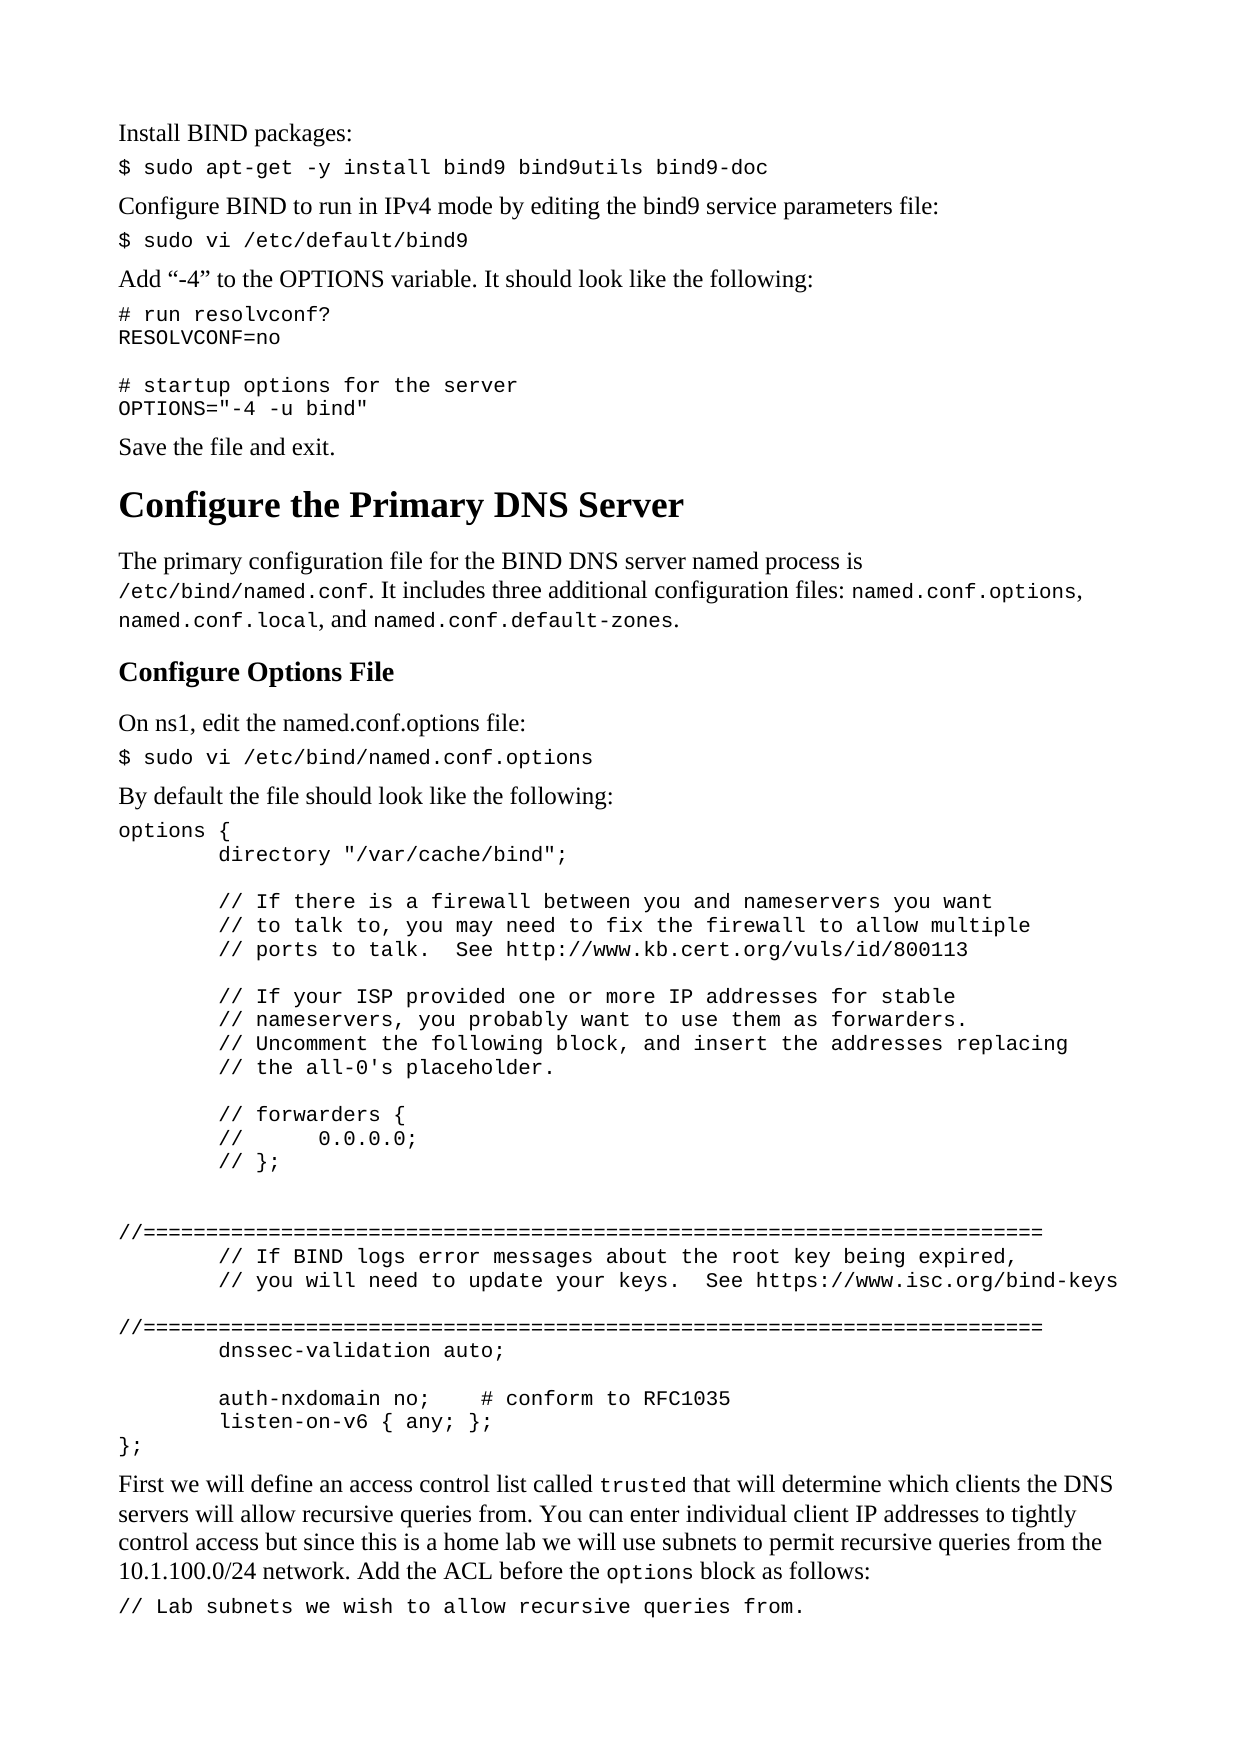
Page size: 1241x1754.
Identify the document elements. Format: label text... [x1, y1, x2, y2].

text Install BIND packages: [118, 118, 1122, 147]
text // If BIND logs error messages about the root key being expired, [118, 1246, 1122, 1269]
text // Uncomment the following block, and insert the addresses replacing [118, 1033, 1122, 1057]
text On ns1, edit the named.conf.options file: [118, 708, 1122, 737]
text // ports to talk. See http://www.kb.cert.org/vuls/id/800113 [118, 938, 1122, 962]
text Configure Options File [118, 655, 1122, 687]
text By default the file should look like the following: [118, 781, 1122, 810]
text auth-nxdomain no; # conform to RFC1035 [118, 1388, 1122, 1411]
text // you will need to update your keys. See https://www.isc.org/bind-keys [118, 1269, 1122, 1293]
text //======================================================================== [118, 1199, 1122, 1246]
text // If your ISP provided one or more IP addresses for stable [118, 986, 1122, 1009]
text Configure BIND to run in IPv4 mode by editing the bind9 service parameters file: [118, 191, 1122, 220]
text OPTIONS="-4 -u bind" [118, 398, 1122, 422]
text // If there is a firewall between you and nameservers you want [118, 891, 1122, 915]
text // forwarders { [118, 1104, 1122, 1128]
text // Lab subnets we wish to allow recursive queries from. [118, 1596, 1122, 1620]
text First we will define an access control list called trusted that will determine which clients the DNS servers will allow recursive queries from. You can enter individual client IP addresses to tightly control access but since this is a home lab we will use subnets to permit recursive queries from the 10.1.100.0/24 network. Add the ACL before the options block as follows: [118, 1469, 1122, 1586]
text listen-on-v6 { any; }; [118, 1411, 1122, 1435]
text # run resolvconf? [118, 304, 1122, 327]
text dnssec-validation auto; [118, 1341, 1122, 1364]
text $ sudo apt-get -y install bind9 bind9utils bind9-doc [118, 157, 1122, 181]
text // the all-0's placeholder. [118, 1057, 1122, 1080]
text //======================================================================== [118, 1293, 1122, 1341]
text }; [118, 1435, 1122, 1459]
text // 0.0.0.0; [118, 1128, 1122, 1151]
text # startup options for the server [118, 375, 1122, 398]
text $ sudo vi /etc/bind/named.conf.options [118, 747, 1122, 771]
text // nameservers, you probably want to use them as forwarders. [118, 1009, 1122, 1033]
text $ sudo vi /etc/default/bind9 [118, 231, 1122, 254]
text directory "/var/cache/bind"; [118, 844, 1122, 868]
text // to talk to, you may need to fix the firewall to allow multiple [118, 915, 1122, 938]
text RESOLVCONF=no [118, 327, 1122, 351]
text Add “-4” to the OPTIONS variable. It should look like the following: [118, 264, 1122, 293]
text The primary configuration file for the BIND DNS server named process is /etc/bind/named.conf. It includes three additional configuration files: named.conf.options, named.conf.local, and named.conf.default-zones. [118, 546, 1122, 634]
text // }; [118, 1151, 1122, 1175]
text Save the file and exit. [118, 432, 1122, 461]
text options { [118, 820, 1122, 844]
text Configure the Primary DNS Server [118, 482, 1122, 525]
